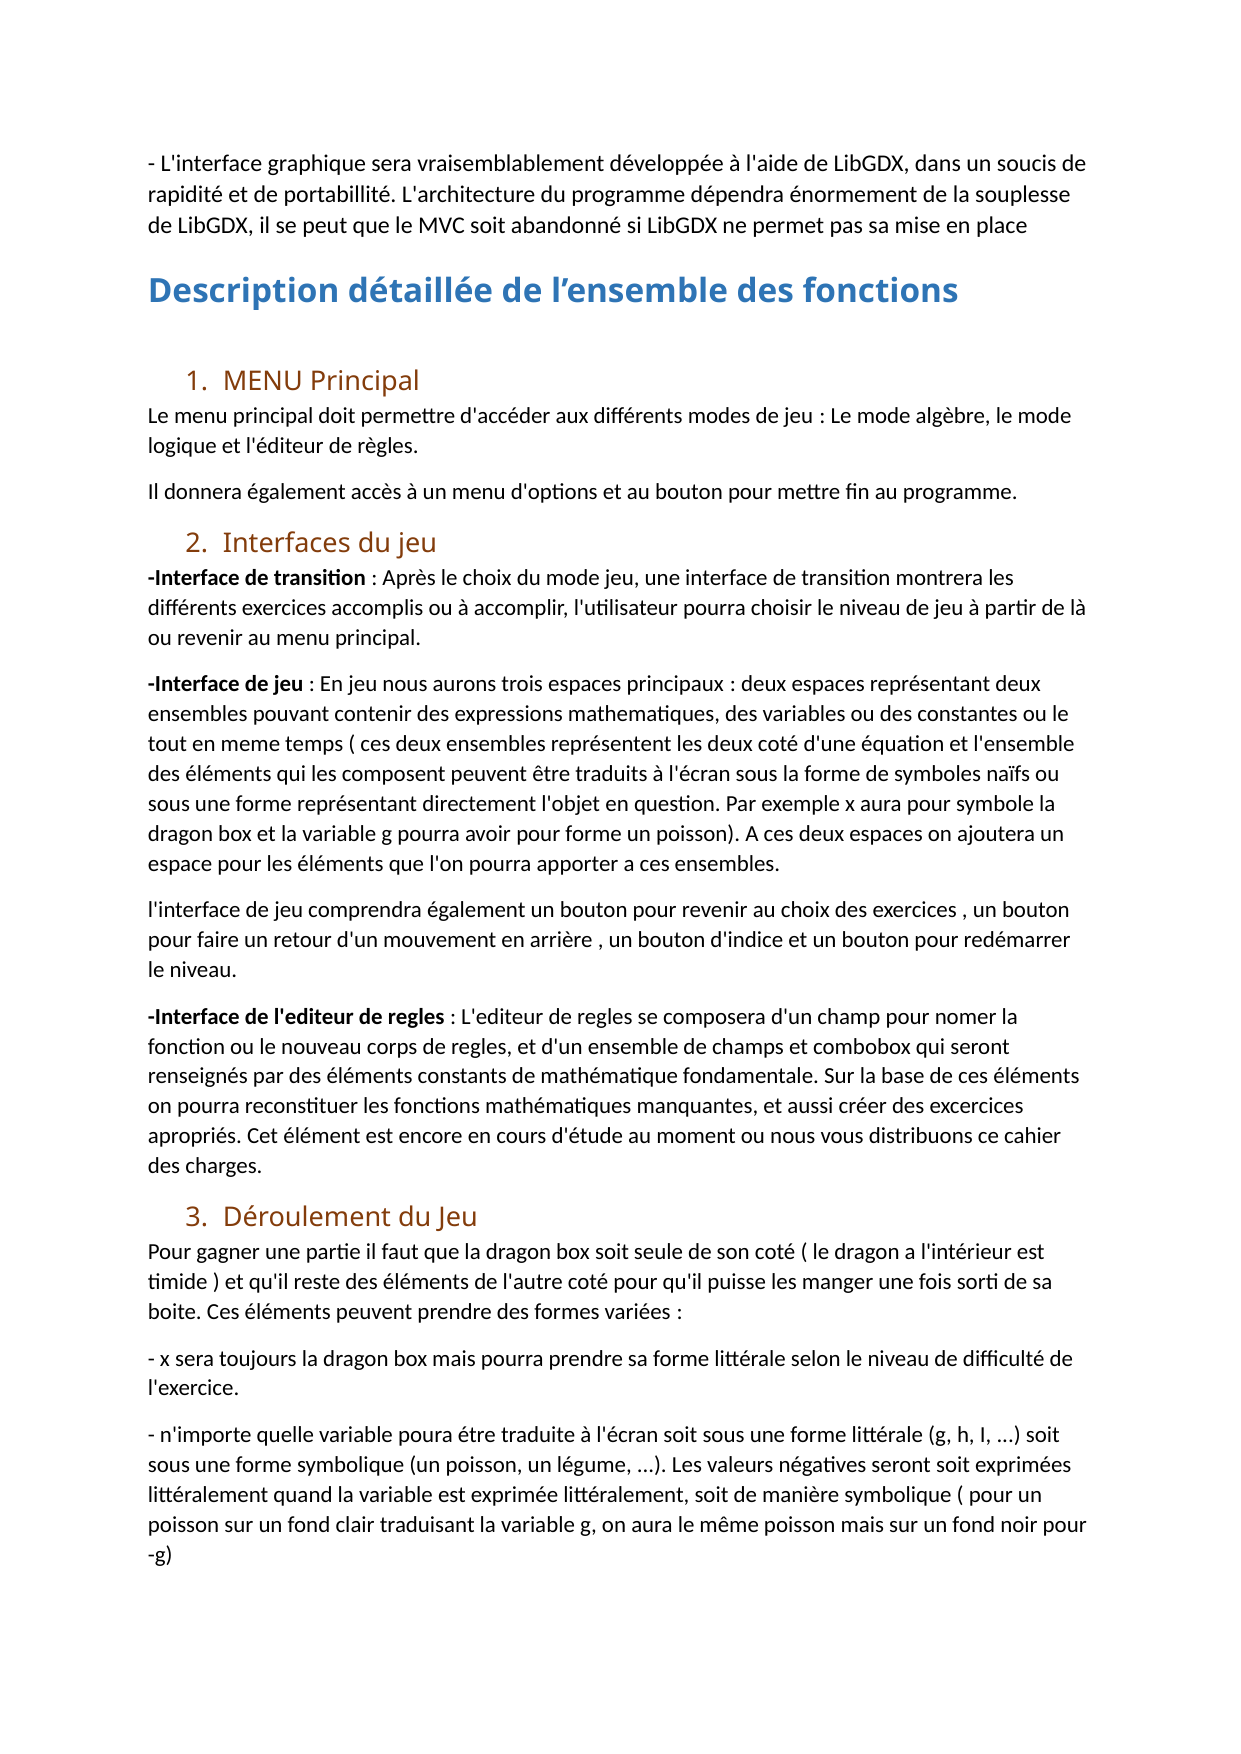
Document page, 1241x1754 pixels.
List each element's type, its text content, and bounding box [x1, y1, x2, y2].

text Le menu principal doit permettre d'accéder aux différents modes de jeu : Le mode algèbre, le mode logique et l'éditeur de règles. [148, 401, 1093, 459]
text -Interface de transition : Après le choix du mode jeu, une interface de transition montrera les différents exercices accomplis ou à accomplir, l'utilisateur pourra choisir le niveau de jeu à partir de là ou revenir au menu principal. [148, 563, 1093, 651]
text Il donnera également accès à un menu d'options et au bouton pour mettre fin au programme. [148, 477, 1093, 505]
text l'interface de jeu comprendra également un bouton pour revenir au choix des exercices , un bouton pour faire un retour d'un mouvement en arrière , un bouton d'indice et un bouton pour redémarrer le niveau. [148, 896, 1093, 983]
subtitle Déroulement du Jeu [185, 1198, 1093, 1235]
text -Interface de jeu : En jeu nous aurons trois espaces principaux : deux espaces représentant deux ensembles pouvant contenir des expressions mathematiques, des variables ou des constantes ou le tout en meme temps ( ces deux ensembles représentent les deux coté d'une équation et l'ensemble des éléments qui les composent peuvent être traduits à l'écran sous la forme de symboles naïfs ou sous une forme représentant directement l'objet en question. Par exemple x aura pour symbole la dragon box et la variable g pourra avoir pour forme un poisson). A ces deux espaces on ajoutera un espace pour les éléments que l'on pourra apporter a ces ensembles. [148, 669, 1093, 877]
subtitle Interfaces du jeu [185, 524, 1093, 561]
text - x sera toujours la dragon box mais pourra prendre sa forme littérale selon le niveau de difficulté de l'exercice. [148, 1344, 1093, 1402]
subtitle MENU Principal [185, 361, 1093, 398]
text Pour gagner une partie il faut que la dragon box soit seule de son coté ( le dragon a l'intérieur est timide ) et qu'il reste des éléments de l'autre coté pour qu'il puisse les manger une fois sorti de sa boite. Ces éléments peuvent prendre des formes variées : [148, 1237, 1093, 1325]
subtitle Description détaillée de l’ensemble des fonctions [148, 266, 1093, 312]
text - L'interface graphique sera vraisemblablement développée à l'aide de LibGDX, dans un soucis de rapidité et de portabillité. L'architecture du programme dépendra énormement de la souplesse de LibGDX, il se peut que le MVC soit abandonné si LibGDX ne permet pas sa mise en place [148, 148, 1093, 239]
text -Interface de l'editeur de regles : L'editeur de regles se composera d'un champ pour nomer la fonction ou le nouveau corps de regles, et d'un ensemble de champs et combobox qui seront renseignés par des éléments constants de mathématique fondamentale. Sur la base de ces éléments on pourra reconstituer les fonctions mathématiques manquantes, et aussi créer des excercices apropriés. Cet élément est encore en cours d'étude au moment ou nous vous distribuons ce cahier des charges. [148, 1002, 1093, 1179]
text - n'importe quelle variable poura étre traduite à l'écran soit sous une forme littérale (g, h, I, ...) soit sous une forme symbolique (un poisson, un légume, ...). Les valeurs négatives seront soit exprimées littéralement quand la variable est exprimée littéralement, soit de manière symbolique ( pour un poisson sur un fond clair traduisant la variable g, on aura le même poisson mais sur un fond noir pour -g) [148, 1420, 1093, 1568]
